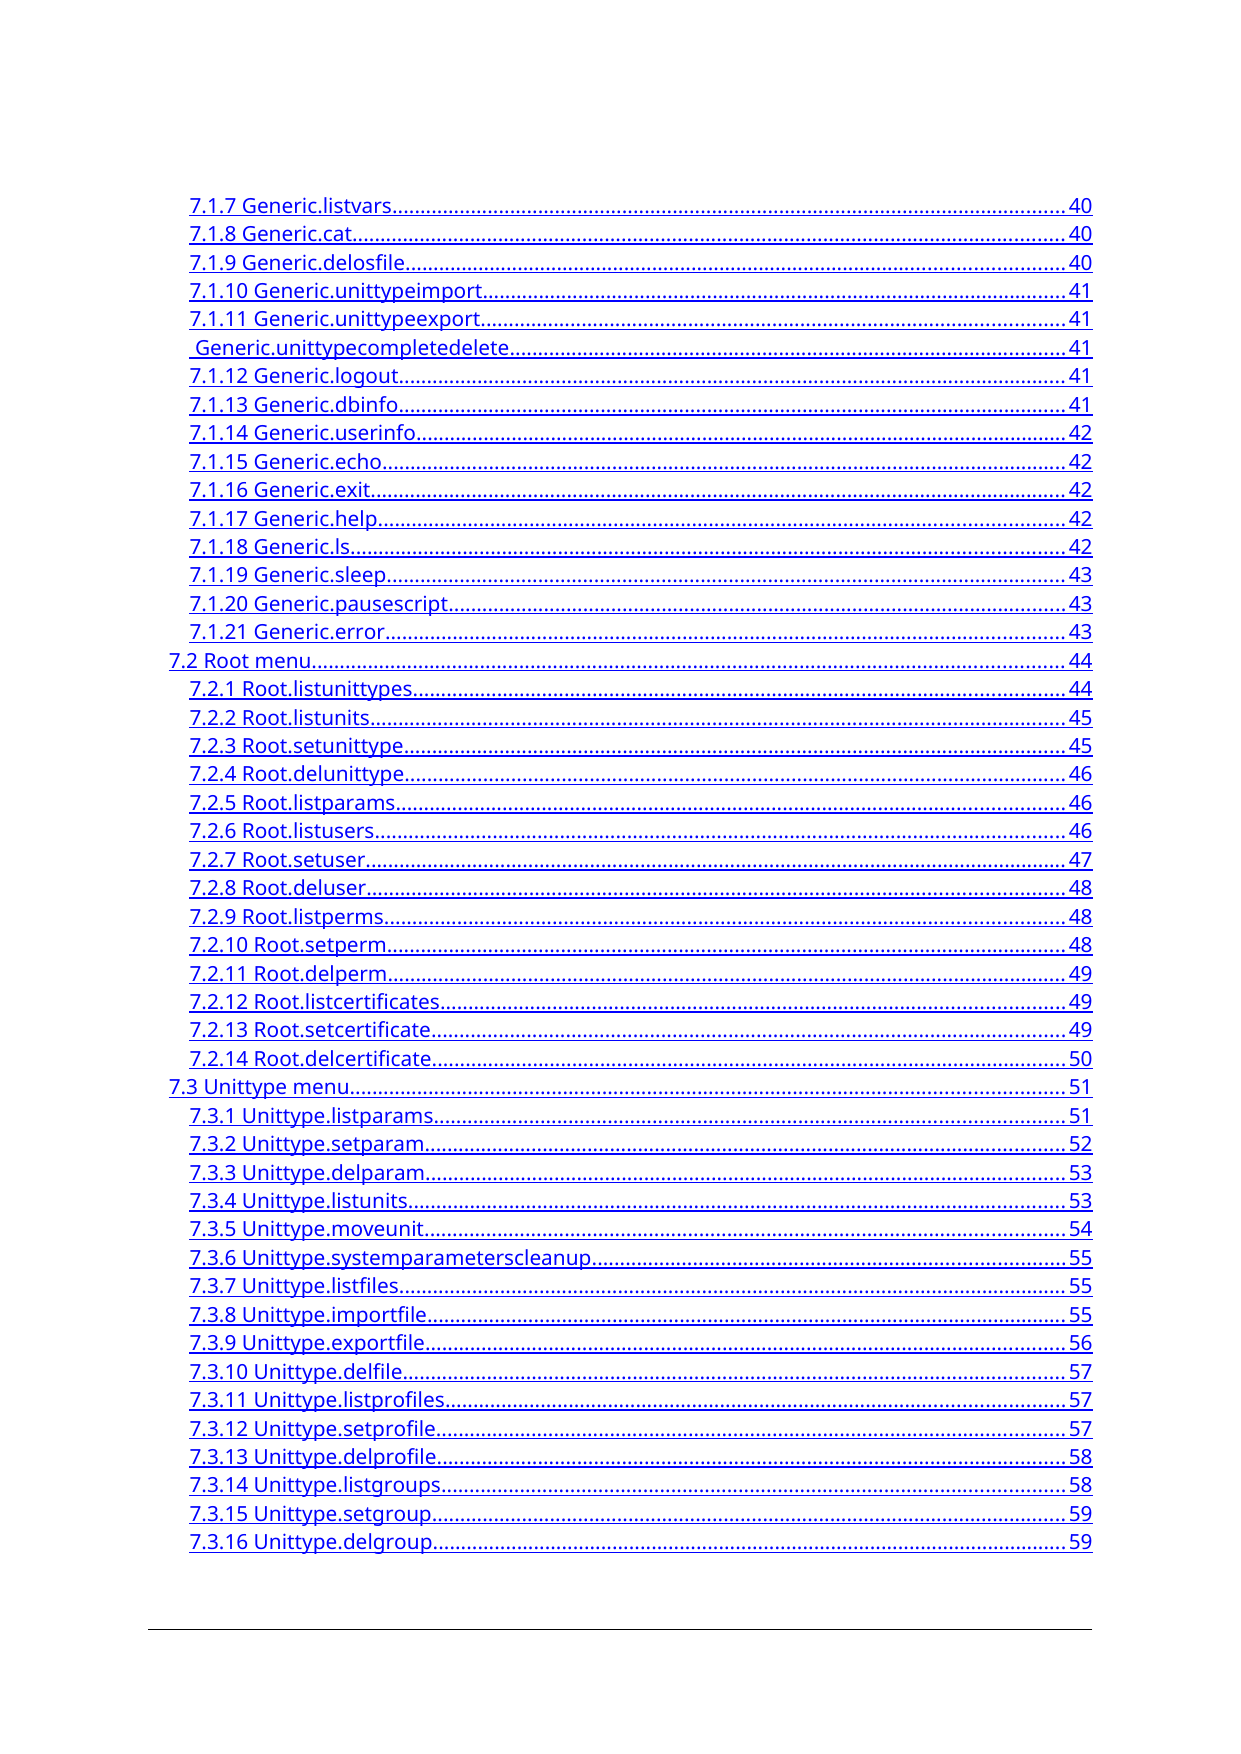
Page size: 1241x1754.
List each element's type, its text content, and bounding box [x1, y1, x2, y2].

text 7.3.15 Unittype.setgroup 59 [189, 1499, 1092, 1523]
text 7.1.19 Generic.sleep 43 [189, 561, 1092, 585]
text 7.3.9 Unittype.exportfile 56 [189, 1328, 1092, 1352]
text 7.2.1 Root.listunittypes 44 [189, 674, 1092, 698]
text 7.2.6 Root.listusers 46 [189, 816, 1092, 841]
text 7.3.5 Unittype.moveunit 54 [189, 1214, 1092, 1239]
text 7.3.4 Unittype.listunits 53 [189, 1186, 1092, 1210]
text 7.1.11 Generic.unittypeexport 41 [189, 304, 1092, 329]
text 7.2.4 Root.delunittype 46 [189, 759, 1092, 784]
text 7.3.8 Unittype.importfile 55 [189, 1300, 1092, 1324]
text 7.2.3 Root.setunittype 45 [189, 731, 1092, 755]
text 7.1.12 Generic.logout 41 [189, 361, 1092, 386]
text 7.1.17 Generic.help 42 [189, 504, 1092, 528]
text 7.3.2 Unittype.setparam 52 [189, 1129, 1092, 1153]
text 7.1.16 Generic.exit 42 [189, 475, 1092, 499]
text 7.1.7 Generic.listvars 40 [189, 191, 1092, 215]
text 7.2.8 Root.deluser 48 [189, 873, 1092, 897]
text 7.2.10 Root.setperm 48 [189, 930, 1092, 954]
text 7.1.9 Generic.delosfile 40 [189, 248, 1092, 272]
text 7.1.13 Generic.dbinfo 41 [189, 390, 1092, 414]
text 7.3.13 Unittype.delprofile 58 [189, 1442, 1092, 1466]
text 7.3.14 Unittype.listgroups 58 [189, 1471, 1092, 1495]
text 7.3.12 Unittype.setprofile 57 [189, 1414, 1092, 1438]
text 7.3.7 Unittype.listfiles 55 [189, 1271, 1092, 1296]
text 7.2.12 Root.listcertificates 49 [189, 987, 1092, 1011]
text 7.1.15 Generic.echo 42 [189, 447, 1092, 471]
text 7.3.11 Unittype.listprofiles 57 [189, 1385, 1092, 1409]
text 7.1.8 Generic.cat 40 [189, 219, 1092, 243]
text 7.1.14 Generic.userinfo 42 [189, 418, 1092, 442]
text 7.1.21 Generic.error 43 [189, 617, 1092, 642]
text 7.2.11 Root.delperm 49 [189, 959, 1092, 983]
text 7.3.10 Unittype.delfile 57 [189, 1357, 1092, 1381]
text 7.1.18 Generic.ls 42 [189, 532, 1092, 556]
text Generic.unittypecompletedelete 41 [189, 333, 1092, 357]
text 7.3.6 Unittype.systemparameterscleanup 55 [189, 1243, 1092, 1267]
text 7.2.13 Root.setcertificate 49 [189, 1016, 1092, 1040]
text 7.3.16 Unittype.delgroup 59 [189, 1527, 1092, 1552]
text 7.2.9 Root.listperms 48 [189, 902, 1092, 926]
text 7.3.1 Unittype.listparams 51 [189, 1101, 1092, 1125]
text 7.2.14 Root.delcertificate 50 [189, 1044, 1092, 1068]
text 7.3.3 Unittype.delparam 53 [189, 1158, 1092, 1182]
text 7.2.5 Root.listparams 46 [189, 788, 1092, 812]
text 7.2.7 Root.setuser 47 [189, 845, 1092, 869]
text 7.2.2 Root.listunits 45 [189, 703, 1092, 727]
text 7.1.20 Generic.pausescript 43 [189, 589, 1092, 613]
text 7.2 Root menu 44 [168, 646, 1092, 670]
text 7.1.10 Generic.unittypeimport 41 [189, 276, 1092, 300]
text 7.3 Unittype menu 51 [168, 1072, 1092, 1097]
